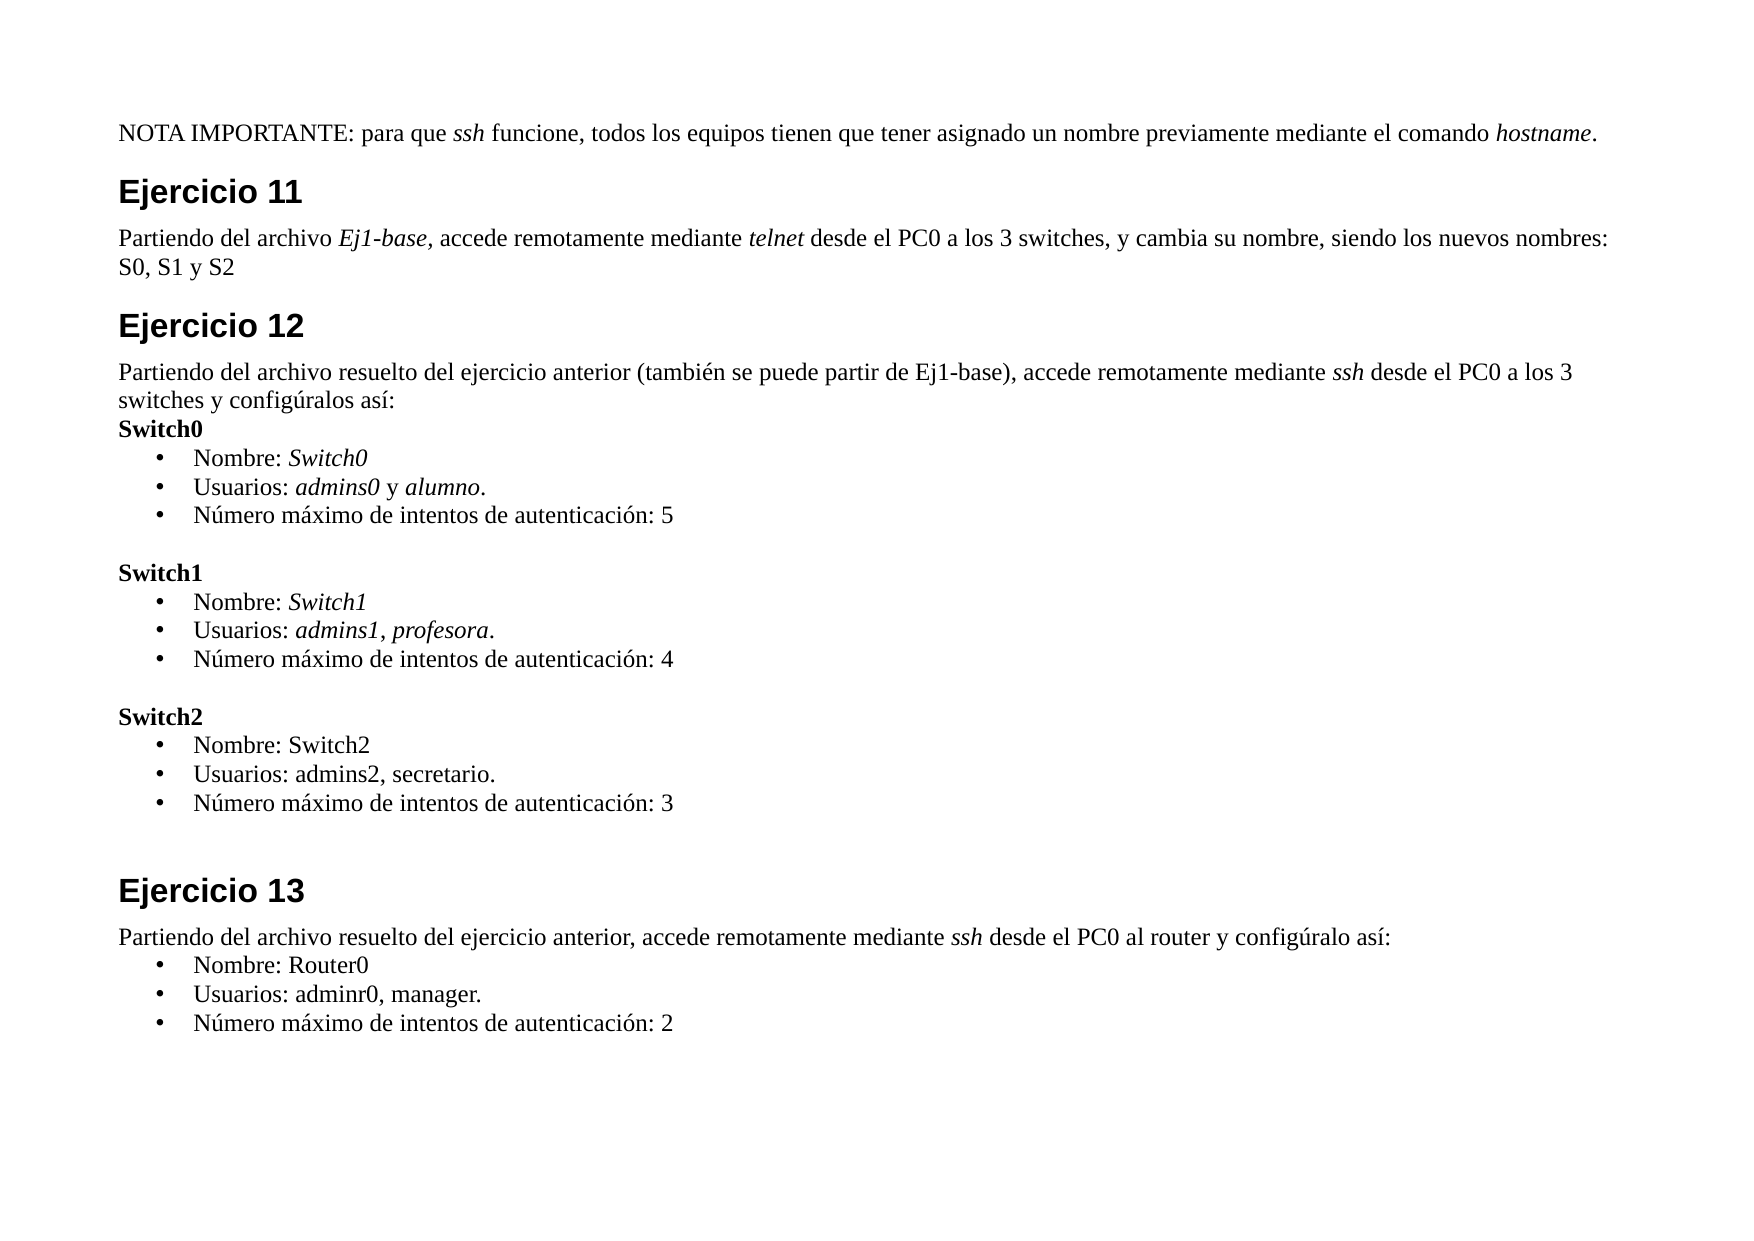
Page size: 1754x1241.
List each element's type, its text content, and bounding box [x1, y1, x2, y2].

list Usuarios: admins0 y alumno. [156, 472, 1636, 500]
subtitle Ejercicio 11 [118, 172, 1636, 211]
list Nombre: Switch0 [156, 443, 1636, 472]
text Partiendo del archivo resuelto del ejercicio anterior (también se puede partir de Ej1-base), accede remotamente mediante ssh desde el PC0 a los 3 switches y configúralos así: [118, 357, 1636, 414]
subtitle Ejercicio 13 [118, 870, 1636, 909]
list Usuarios: admins1, profesora. [156, 615, 1636, 644]
list Número máximo de intentos de autenticación: 2 [156, 1008, 1636, 1037]
text Switch0 [118, 414, 1636, 443]
text Switch2 [118, 702, 1636, 730]
text Partiendo del archivo resuelto del ejercicio anterior, accede remotamente mediante ssh desde el PC0 al router y configúralo así: [118, 922, 1636, 950]
list Número máximo de intentos de autenticación: 3 [156, 788, 1636, 817]
text Partiendo del archivo Ej1-base, accede remotamente mediante telnet desde el PC0 a los 3 switches, y cambia su nombre, siendo los nuevos nombres: S0, S1 y S2 [118, 223, 1636, 281]
text Switch1 [118, 558, 1636, 587]
list Número máximo de intentos de autenticación: 4 [156, 644, 1636, 673]
list Número máximo de intentos de autenticación: 5 [156, 500, 1636, 529]
list Nombre: Switch2 [156, 730, 1636, 759]
list Nombre: Switch1 [156, 587, 1636, 615]
list Nombre: Router0 [156, 950, 1636, 979]
subtitle Ejercicio 12 [118, 306, 1636, 344]
text NOTA IMPORTANTE: para que ssh funcione, todos los equipos tienen que tener asignado un nombre previamente mediante el comando hostname. [118, 118, 1636, 147]
list Usuarios: adminr0, manager. [156, 979, 1636, 1008]
list Usuarios: admins2, secretario. [156, 759, 1636, 788]
